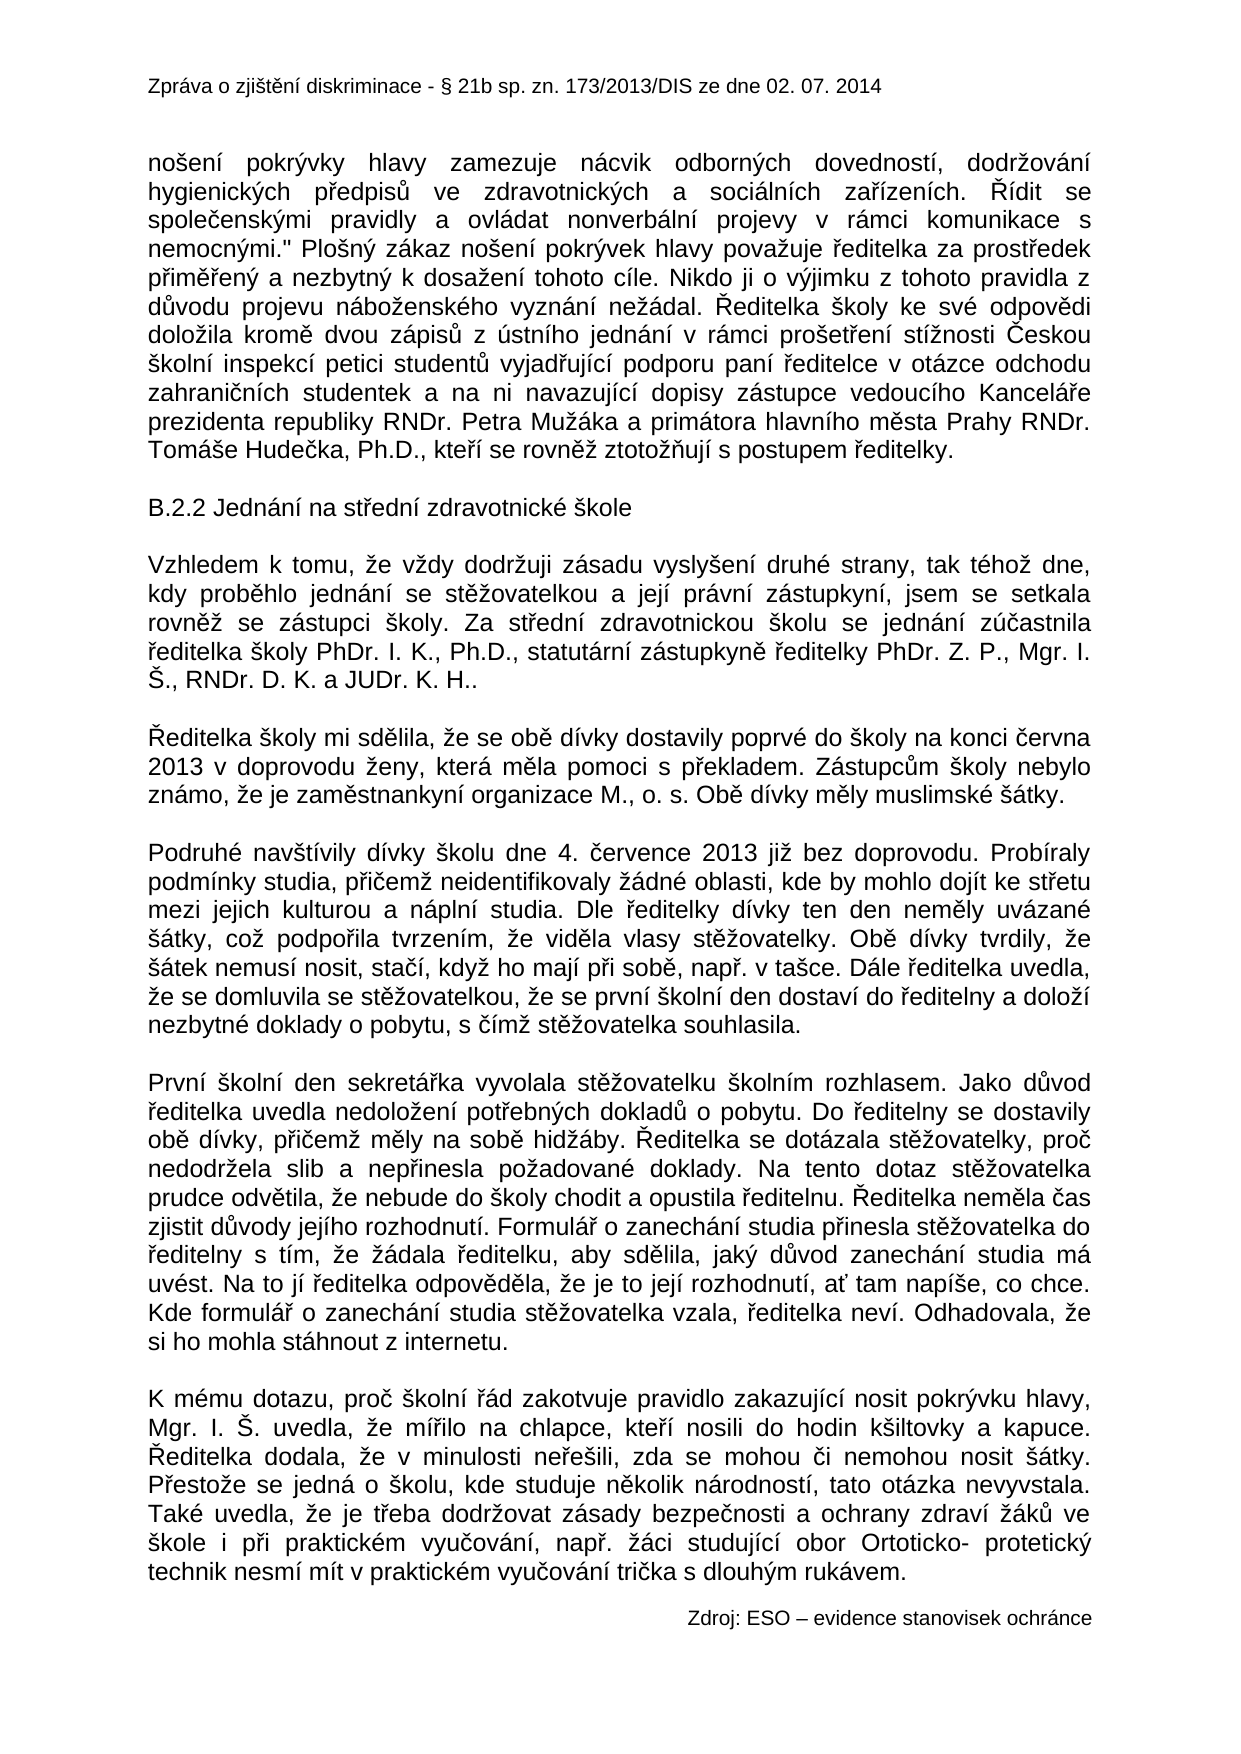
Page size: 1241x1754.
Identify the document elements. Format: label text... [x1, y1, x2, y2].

text K mému dotazu, proč školní řád zakotvuje pravidlo zakazující nosit pokrývku hlavy, Mgr. I. Š. uvedla, že mířilo na chlapce, kteří nosili do hodin kšiltovky a kapuce. Ředitelka dodala, že v minulosti neřešili, zda se mohou či nemohou nosit šátky. Přestože se jedná o školu, kde studuje několik národností, tato otázka nevyvstala. Také uvedla, že je třeba dodržovat zásady bezpečnosti a ochrany zdraví žáků ve škole i při praktickém vyučování, např. žáci studující obor Ortoticko- protetický technik nesmí mít v praktickém vyučování trička s dlouhým rukávem. [148, 1384, 1092, 1585]
text Podruhé navštívily dívky školu dne 4. července 2013 již bez doprovodu. Probíraly podmínky studia, přičemž neidentifikovaly žádné oblasti, kde by mohlo dojít ke střetu mezi jejich kulturou a náplní studia. Dle ředitelky dívky ten den neměly uvázané šátky, což podpořila tvrzením, že viděla vlasy stěžovatelky. Obě dívky tvrdily, že šátek nemusí nosit, stačí, když ho mají při sobě, např. v tašce. Dále ředitelka uvedla, že se domluvila se stěžovatelkou, že se první školní den dostaví do ředitelny a doloží nezbytné doklady o pobytu, s čímž stěžovatelka souhlasila. [148, 838, 1092, 1039]
text První školní den sekretářka vyvolala stěžovatelku školním rozhlasem. Jako důvod ředitelka uvedla nedoložení potřebných dokladů o pobytu. Do ředitelny se dostavily obě dívky, přičemž měly na sobě hidžáby. Ředitelka se dotázala stěžovatelky, proč nedodržela slib a nepřinesla požadované doklady. Na tento dotaz stěžovatelka prudce odvětila, že nebude do školy chodit a opustila ředitelnu. Ředitelka neměla čas zjistit důvody jejího rozhodnutí. Formulář o zanechání studia přinesla stěžovatelka do ředitelny s tím, že žádala ředitelku, aby sdělila, jaký důvod zanechání studia má uvést. Na to jí ředitelka odpověděla, že je to její rozhodnutí, ať tam napíše, co chce. Kde formulář o zanechání studia stěžovatelka vzala, ředitelka neví. Odhadovala, že si ho mohla stáhnout z internetu. [148, 1068, 1092, 1355]
text Vzhledem k tomu, že vždy dodržuji zásadu vyslyšení druhé strany, tak téhož dne, kdy proběhlo jednání se stěžovatelkou a její právní zástupkyní, jsem se setkala rovněž se zástupci školy. Za střední zdravotnickou školu se jednání zúčastnila ředitelka školy PhDr. I. K., Ph.D., statutární zástupkyně ředitelky PhDr. Z. P., Mgr. I. Š., RNDr. D. K. a JUDr. K. H.. [148, 550, 1092, 694]
text Ředitelka školy mi sdělila, že se obě dívky dostavily poprvé do školy na konci června 2013 v doprovodu ženy, která měla pomoci s překladem. Zástupcům školy nebylo známo, že je zaměstnankyní organizace M., o. s. Obě dívky měly muslimské šátky. [148, 723, 1092, 809]
text nošení pokrývky hlavy zamezuje nácvik odborných dovedností, dodržování hygienických předpisů ve zdravotnických a sociálních zařízeních. Řídit se společenskými pravidly a ovládat nonverbální projevy v rámci komunikace s nemocnými." Plošný zákaz nošení pokrývek hlavy považuje ředitelka za prostředek přiměřený a nezbytný k dosažení tohoto cíle. Nikdo ji o výjimku z tohoto pravidla z důvodu projevu náboženského vyznání nežádal. Ředitelka školy ke své odpovědi doložila kromě dvou zápisů z ústního jednání v rámci prošetření stížnosti Českou školní inspekcí petici studentů vyjadřující podporu paní ředitelce v otázce odchodu zahraničních studentek a na ni navazující dopisy zástupce vedoucího Kanceláře prezidenta republiky RNDr. Petra Mužáka a primátora hlavního města Prahy RNDr. Tomáše Hudečka, Ph.D., kteří se rovněž ztotožňují s postupem ředitelky. [148, 148, 1092, 464]
text B.2.2 Jednání na střední zdravotnické škole [148, 493, 1092, 521]
